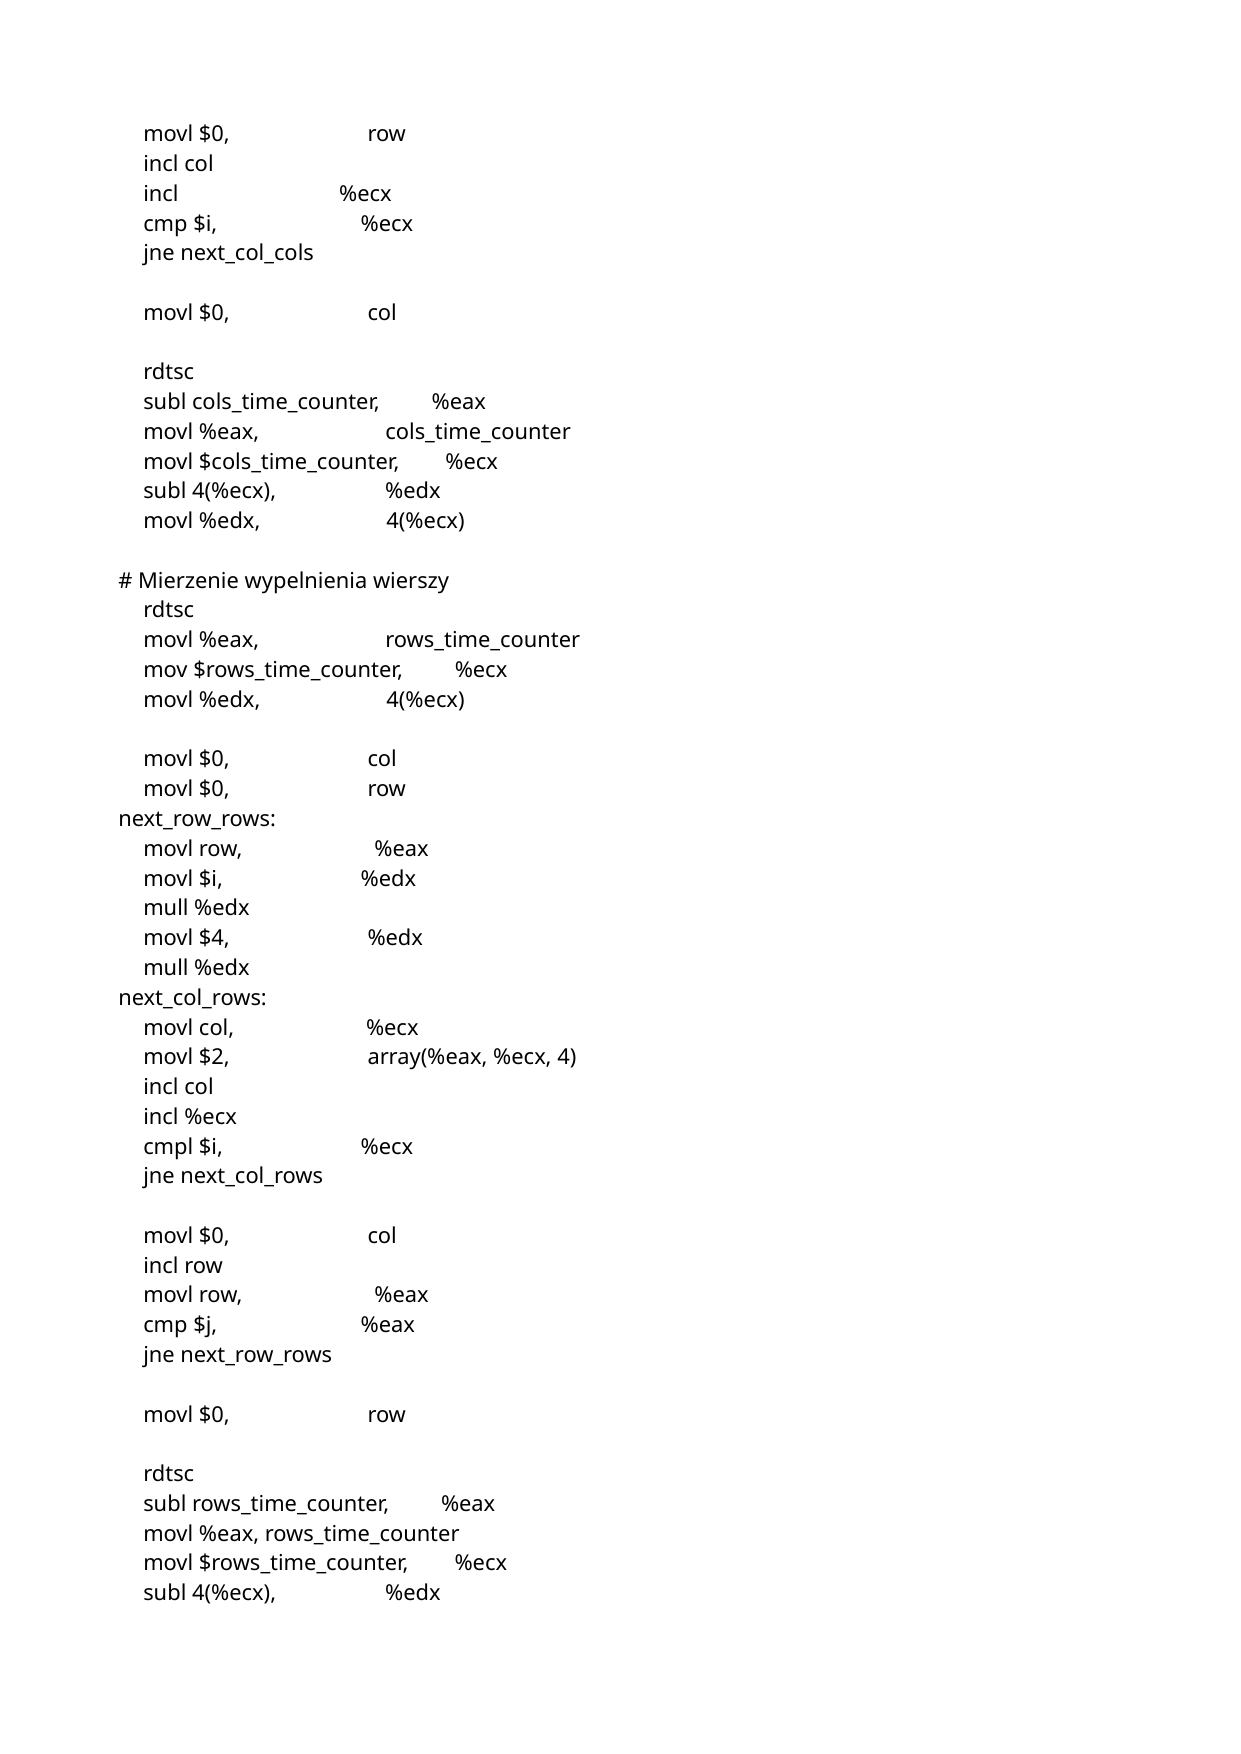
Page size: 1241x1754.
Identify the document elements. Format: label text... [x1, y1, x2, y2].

text # Mierzenie wypelnienia wierszy [118, 565, 1122, 594]
text movl $0, col [118, 1220, 1122, 1250]
text movl %eax, cols_time_counter [118, 416, 1122, 446]
text subl rows_time_counter, %eax [118, 1488, 1122, 1518]
text incl col [118, 1071, 1122, 1101]
text incl %ecx [118, 178, 1122, 207]
text movl $2, array(%eax, %ecx, 4) [118, 1041, 1122, 1071]
text cmp $i, %ecx [118, 207, 1122, 237]
text mull %edx [118, 892, 1122, 922]
text movl $i, %edx [118, 862, 1122, 892]
text movl %eax, rows_time_counter [118, 624, 1122, 654]
text jne next_col_rows [118, 1160, 1122, 1190]
text movl $4, %edx [118, 922, 1122, 952]
text next_row_rows: [118, 803, 1122, 833]
text movl col, %ecx [118, 1011, 1122, 1041]
text movl %edx, 4(%ecx) [118, 505, 1122, 535]
text mull %edx [118, 952, 1122, 982]
text subl 4(%ecx), %edx [118, 475, 1122, 505]
text jne next_col_cols [118, 237, 1122, 267]
text next_col_rows: [118, 982, 1122, 1011]
text movl $0, row [118, 773, 1122, 803]
text movl $cols_time_counter, %ecx [118, 446, 1122, 475]
text jne next_row_rows [118, 1339, 1122, 1369]
text movl %edx, 4(%ecx) [118, 684, 1122, 714]
text movl row, %eax [118, 1279, 1122, 1309]
text movl $0, col [118, 297, 1122, 327]
text rdtsc [118, 1458, 1122, 1488]
text subl cols_time_counter, %eax [118, 386, 1122, 416]
text mov $rows_time_counter, %ecx [118, 654, 1122, 684]
text movl $rows_time_counter, %ecx [118, 1547, 1122, 1577]
text movl $0, row [118, 118, 1122, 148]
text incl row [118, 1250, 1122, 1279]
text movl $0, row [118, 1398, 1122, 1428]
text incl %ecx [118, 1101, 1122, 1131]
text cmpl $i, %ecx [118, 1131, 1122, 1160]
text movl $0, col [118, 743, 1122, 773]
text subl 4(%ecx), %edx [118, 1577, 1122, 1607]
text rdtsc [118, 356, 1122, 386]
text rdtsc [118, 594, 1122, 624]
text incl col [118, 148, 1122, 178]
text movl row, %eax [118, 833, 1122, 862]
text movl %eax, rows_time_counter [118, 1518, 1122, 1547]
text cmp $j, %eax [118, 1309, 1122, 1339]
